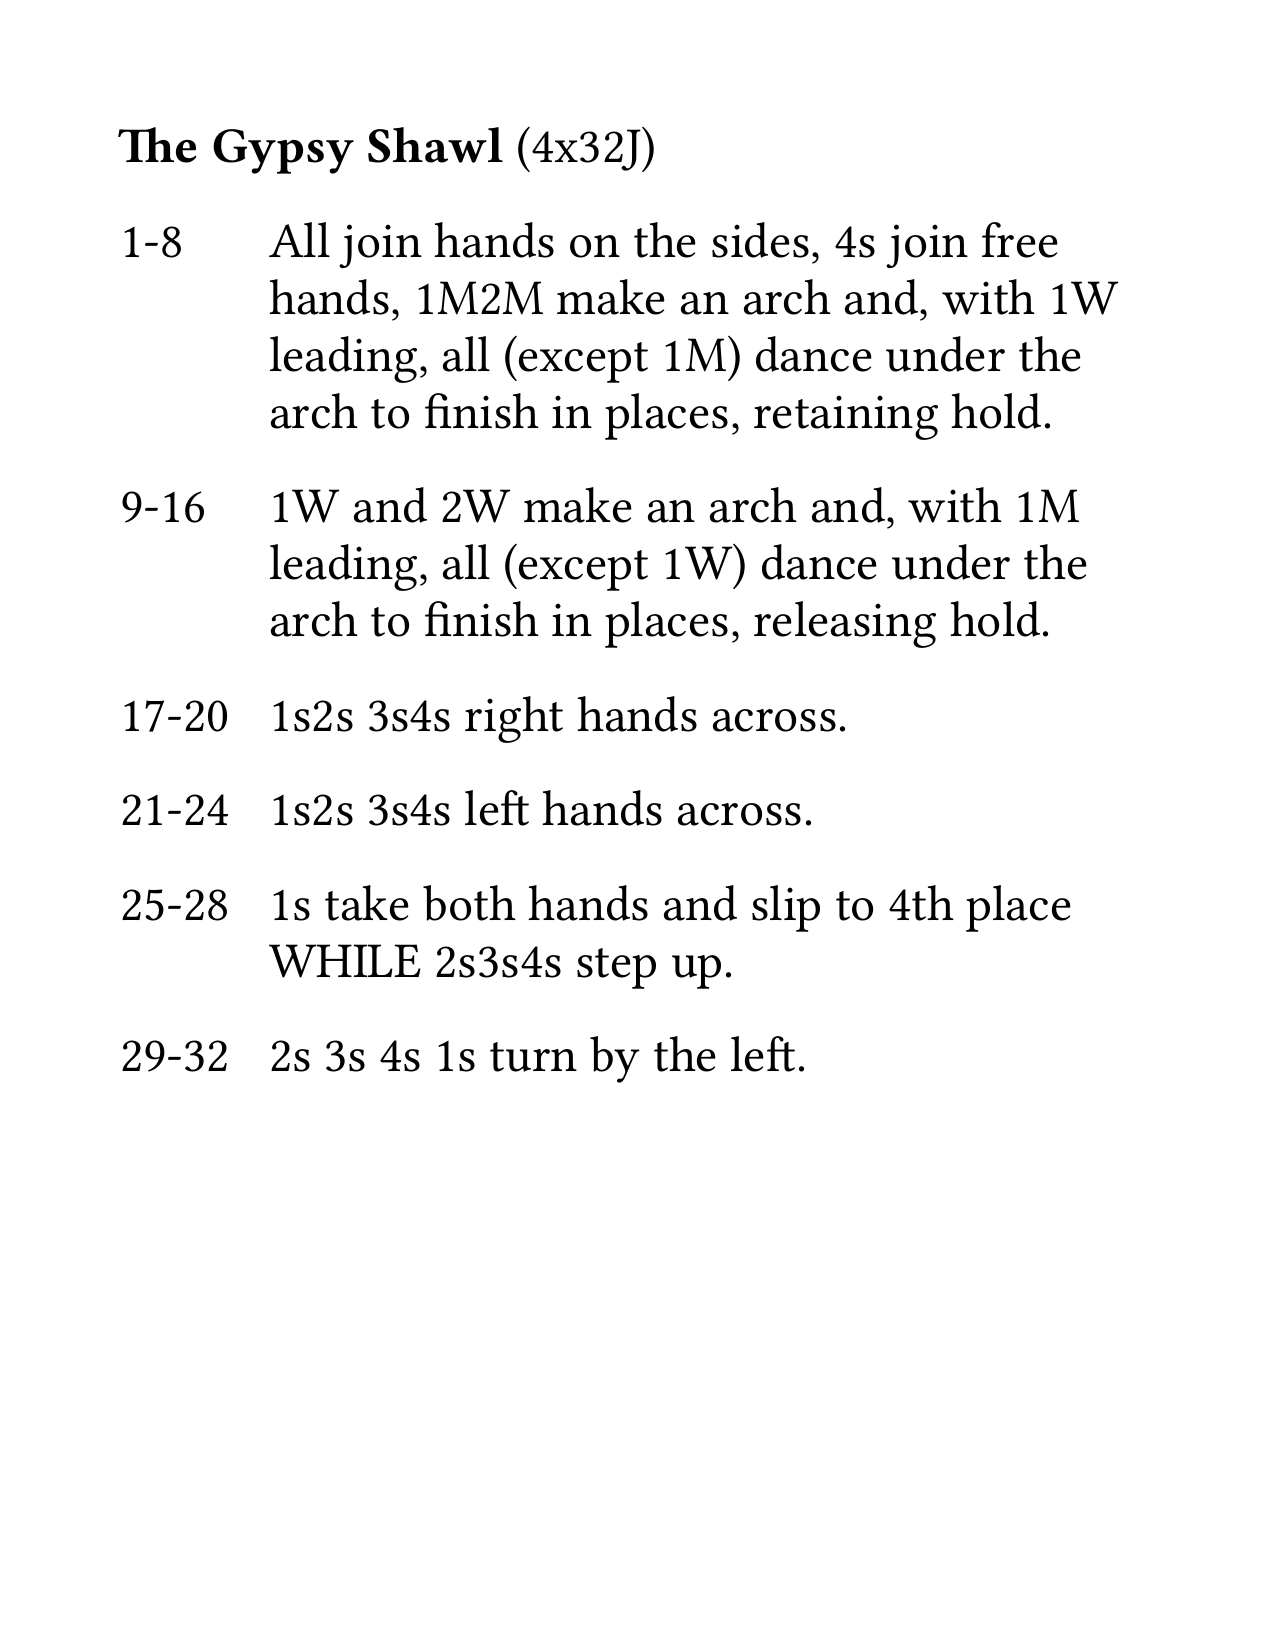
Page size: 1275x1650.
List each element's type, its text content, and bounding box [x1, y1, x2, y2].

text 25-28 1s take both hands and slip to 4th place WHILE 2s3s4s step up. [120, 875, 1157, 989]
text 17-20 1s2s 3s4s right hands across. [120, 686, 1157, 743]
text 1-8 All join hands on the sides, 4s join free hands, 1M2M make an arch and, with 1W leading, all (except 1M) dance under the arch to finish in places, retaining hold. [120, 213, 1157, 441]
text 9-16 1W and 2W make an arch and, with 1M leading, all (except 1W) dance under the arch to finish in places, releasing hold. [120, 478, 1157, 649]
text The Gypsy Shawl (4x32J) [118, 118, 1157, 175]
text 29-32 2s 3s 4s 1s turn by the left. [120, 1027, 1157, 1084]
text 21-24 1s2s 3s4s left hands across. [120, 781, 1157, 838]
